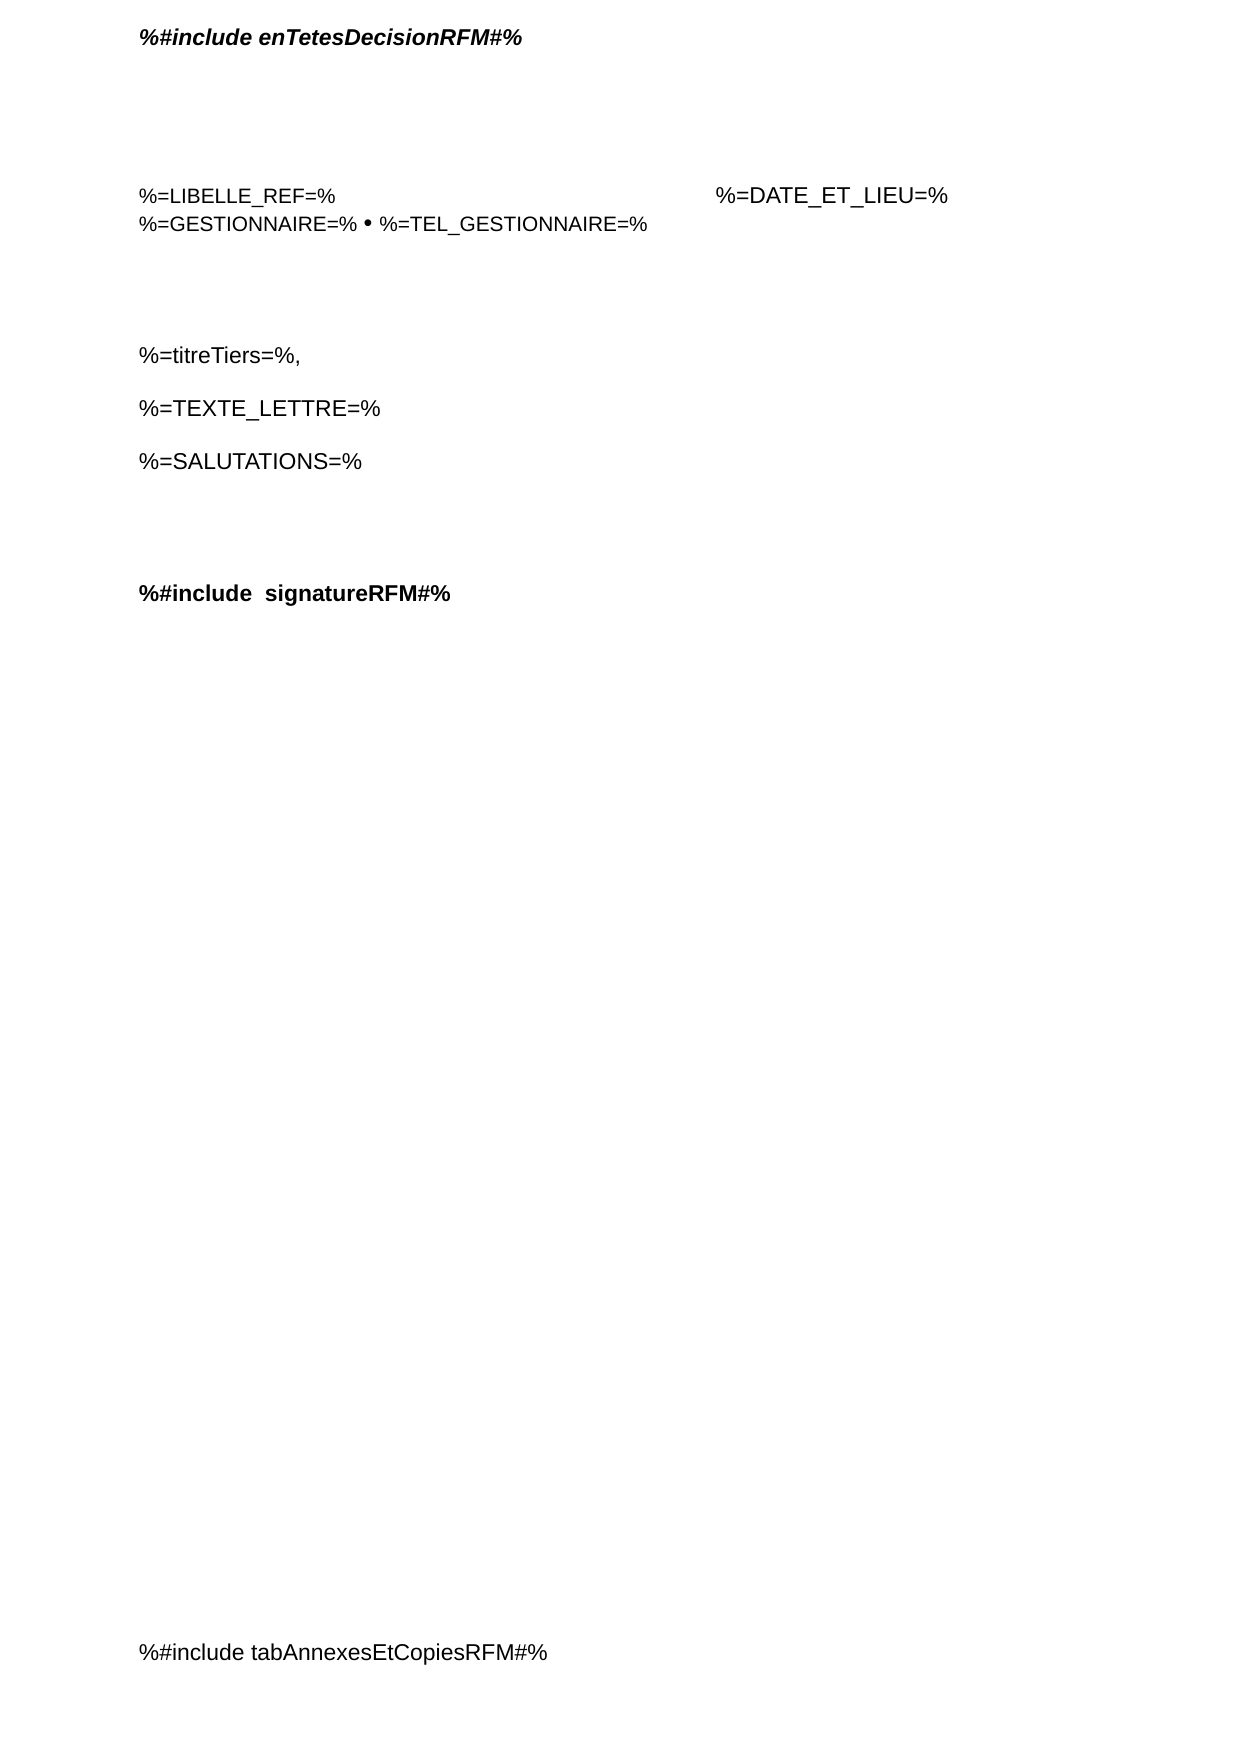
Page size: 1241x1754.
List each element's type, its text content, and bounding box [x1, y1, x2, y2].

text %#include signatureRFM#% [139, 579, 1123, 606]
text %=TEXTE_LETTRE=% [139, 395, 1123, 421]
text %=LIBELLE_REF=% %=DATE_ET_LIEU=% [139, 182, 1123, 208]
text %=SALUTATIONS=% [139, 448, 1123, 474]
text %#include enTetesDecisionRFM#% [139, 24, 1123, 50]
text %=titreTiers=%, [139, 342, 1123, 369]
text %=GESTIONNAIRE=% • %=TEL_GESTIONNAIRE=% [139, 208, 1123, 237]
